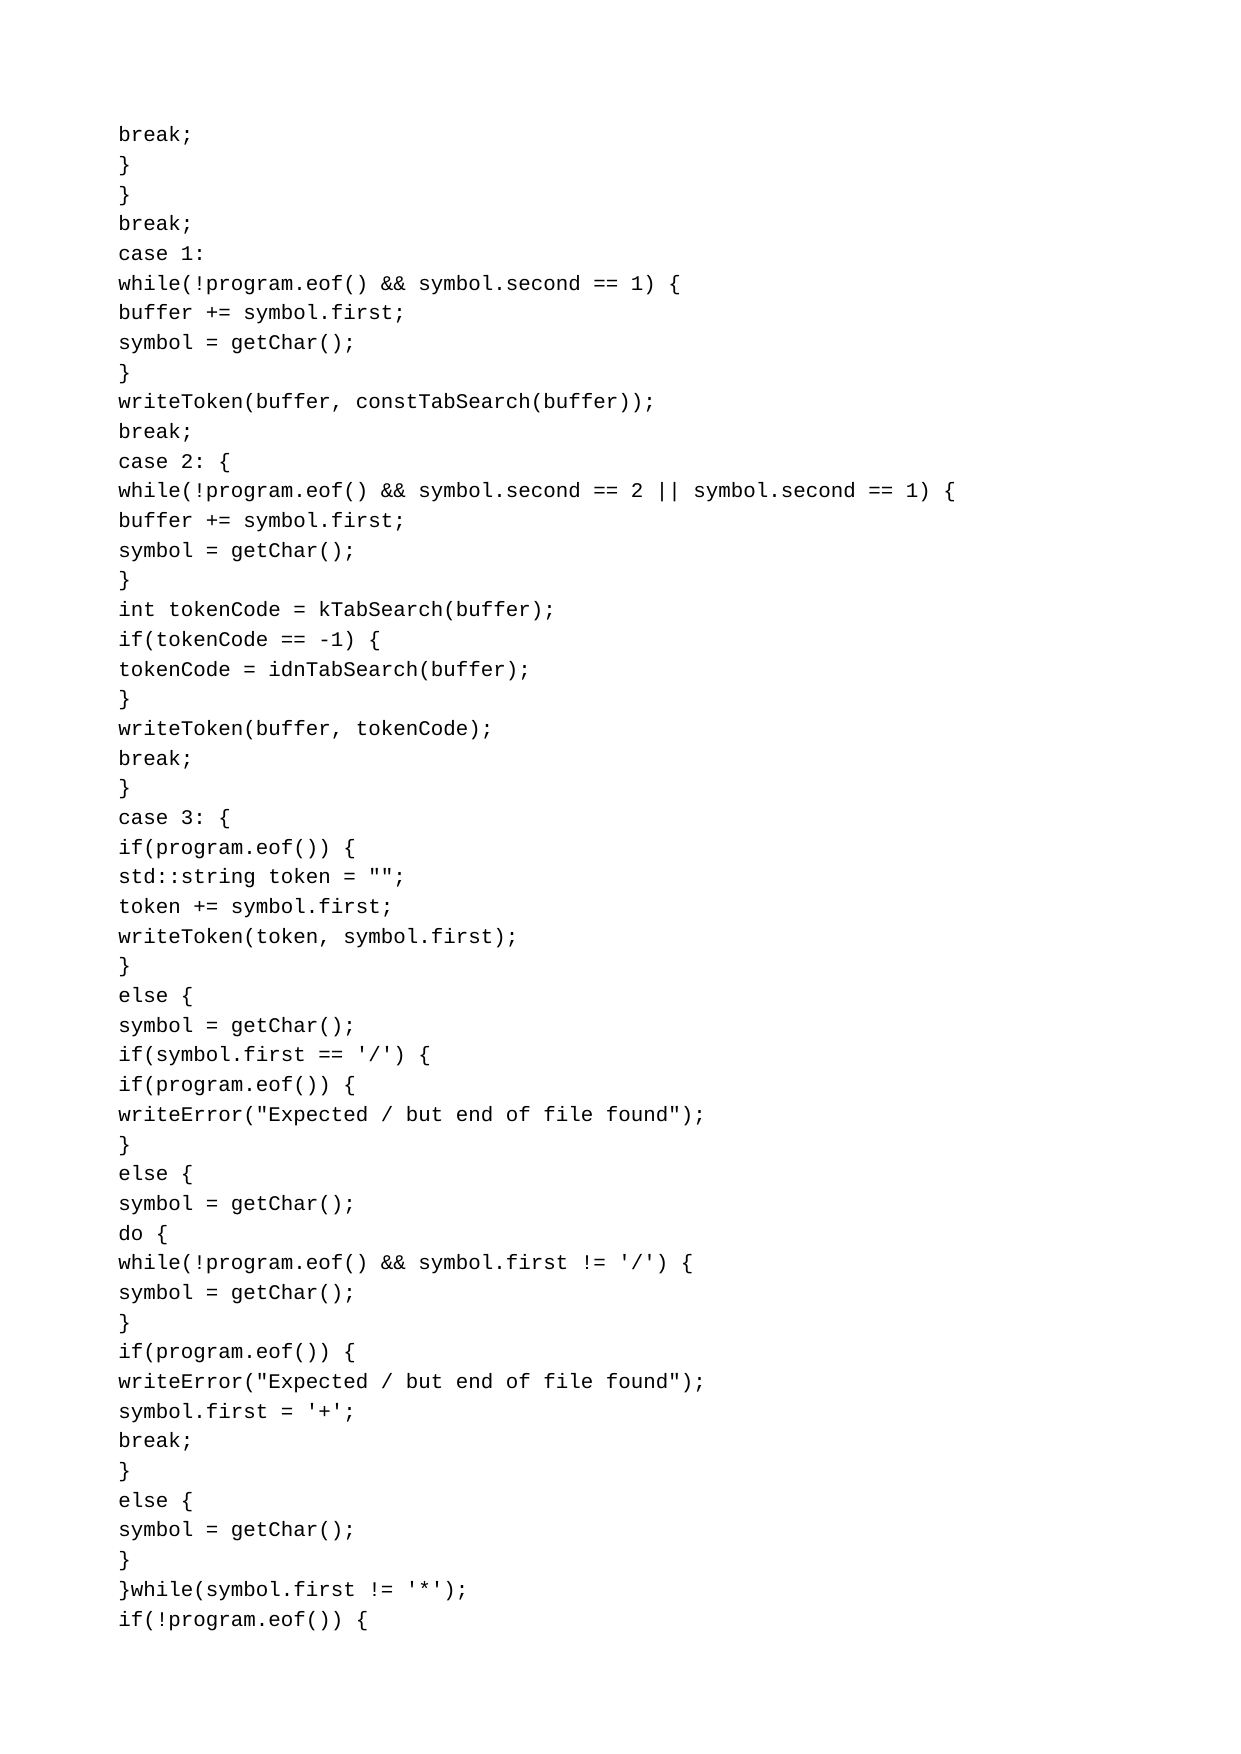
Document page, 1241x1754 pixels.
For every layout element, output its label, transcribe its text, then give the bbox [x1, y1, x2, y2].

text while(!program.eof() && symbol.second == 2 || symbol.second == 1) { [118, 474, 1122, 504]
text if(!program.eof()) { [118, 1602, 1122, 1632]
text symbol = getChar(); [118, 1513, 1122, 1543]
text writeToken(token, symbol.first); [118, 920, 1122, 949]
text else { [118, 1157, 1122, 1187]
text break; [118, 415, 1122, 445]
text if(program.eof()) { [118, 1068, 1122, 1098]
text if(tokenCode == -1) { [118, 623, 1122, 652]
text break; [118, 118, 1122, 148]
text writeError("Expected / but end of file found"); [118, 1098, 1122, 1127]
text } [118, 1306, 1122, 1335]
text std::string token = ""; [118, 860, 1122, 890]
text token += symbol.first; [118, 890, 1122, 920]
text symbol = getChar(); [118, 326, 1122, 356]
text break; [118, 1424, 1122, 1454]
text if(symbol.first == '/') { [118, 1038, 1122, 1068]
text writeToken(buffer, tokenCode); [118, 712, 1122, 742]
text case 1: [118, 237, 1122, 267]
text break; [118, 207, 1122, 237]
text symbol = getChar(); [118, 1187, 1122, 1217]
text } [118, 682, 1122, 712]
text symbol = getChar(); [118, 1009, 1122, 1038]
text symbol = getChar(); [118, 534, 1122, 563]
text } [118, 356, 1122, 385]
text case 2: { [118, 445, 1122, 474]
text } [118, 1127, 1122, 1157]
text symbol = getChar(); [118, 1276, 1122, 1306]
text writeError("Expected / but end of file found"); [118, 1365, 1122, 1395]
text symbol.first = '+'; [118, 1395, 1122, 1424]
text if(program.eof()) { [118, 1335, 1122, 1365]
text } [118, 563, 1122, 593]
text tokenCode = idnTabSearch(buffer); [118, 652, 1122, 682]
text writeToken(buffer, constTabSearch(buffer)); [118, 385, 1122, 415]
text break; [118, 742, 1122, 771]
text while(!program.eof() && symbol.first != '/') { [118, 1246, 1122, 1276]
text do { [118, 1217, 1122, 1246]
text } [118, 949, 1122, 979]
text } [118, 1454, 1122, 1484]
text buffer += symbol.first; [118, 296, 1122, 326]
text if(program.eof()) { [118, 831, 1122, 860]
text } [118, 148, 1122, 177]
text } [118, 1543, 1122, 1573]
text } [118, 177, 1122, 207]
text int tokenCode = kTabSearch(buffer); [118, 593, 1122, 623]
text while(!program.eof() && symbol.second == 1) { [118, 267, 1122, 296]
text case 3: { [118, 801, 1122, 831]
text } [118, 771, 1122, 801]
text else { [118, 979, 1122, 1009]
text }while(symbol.first != '*'); [118, 1573, 1122, 1602]
text else { [118, 1484, 1122, 1513]
text buffer += symbol.first; [118, 504, 1122, 534]
